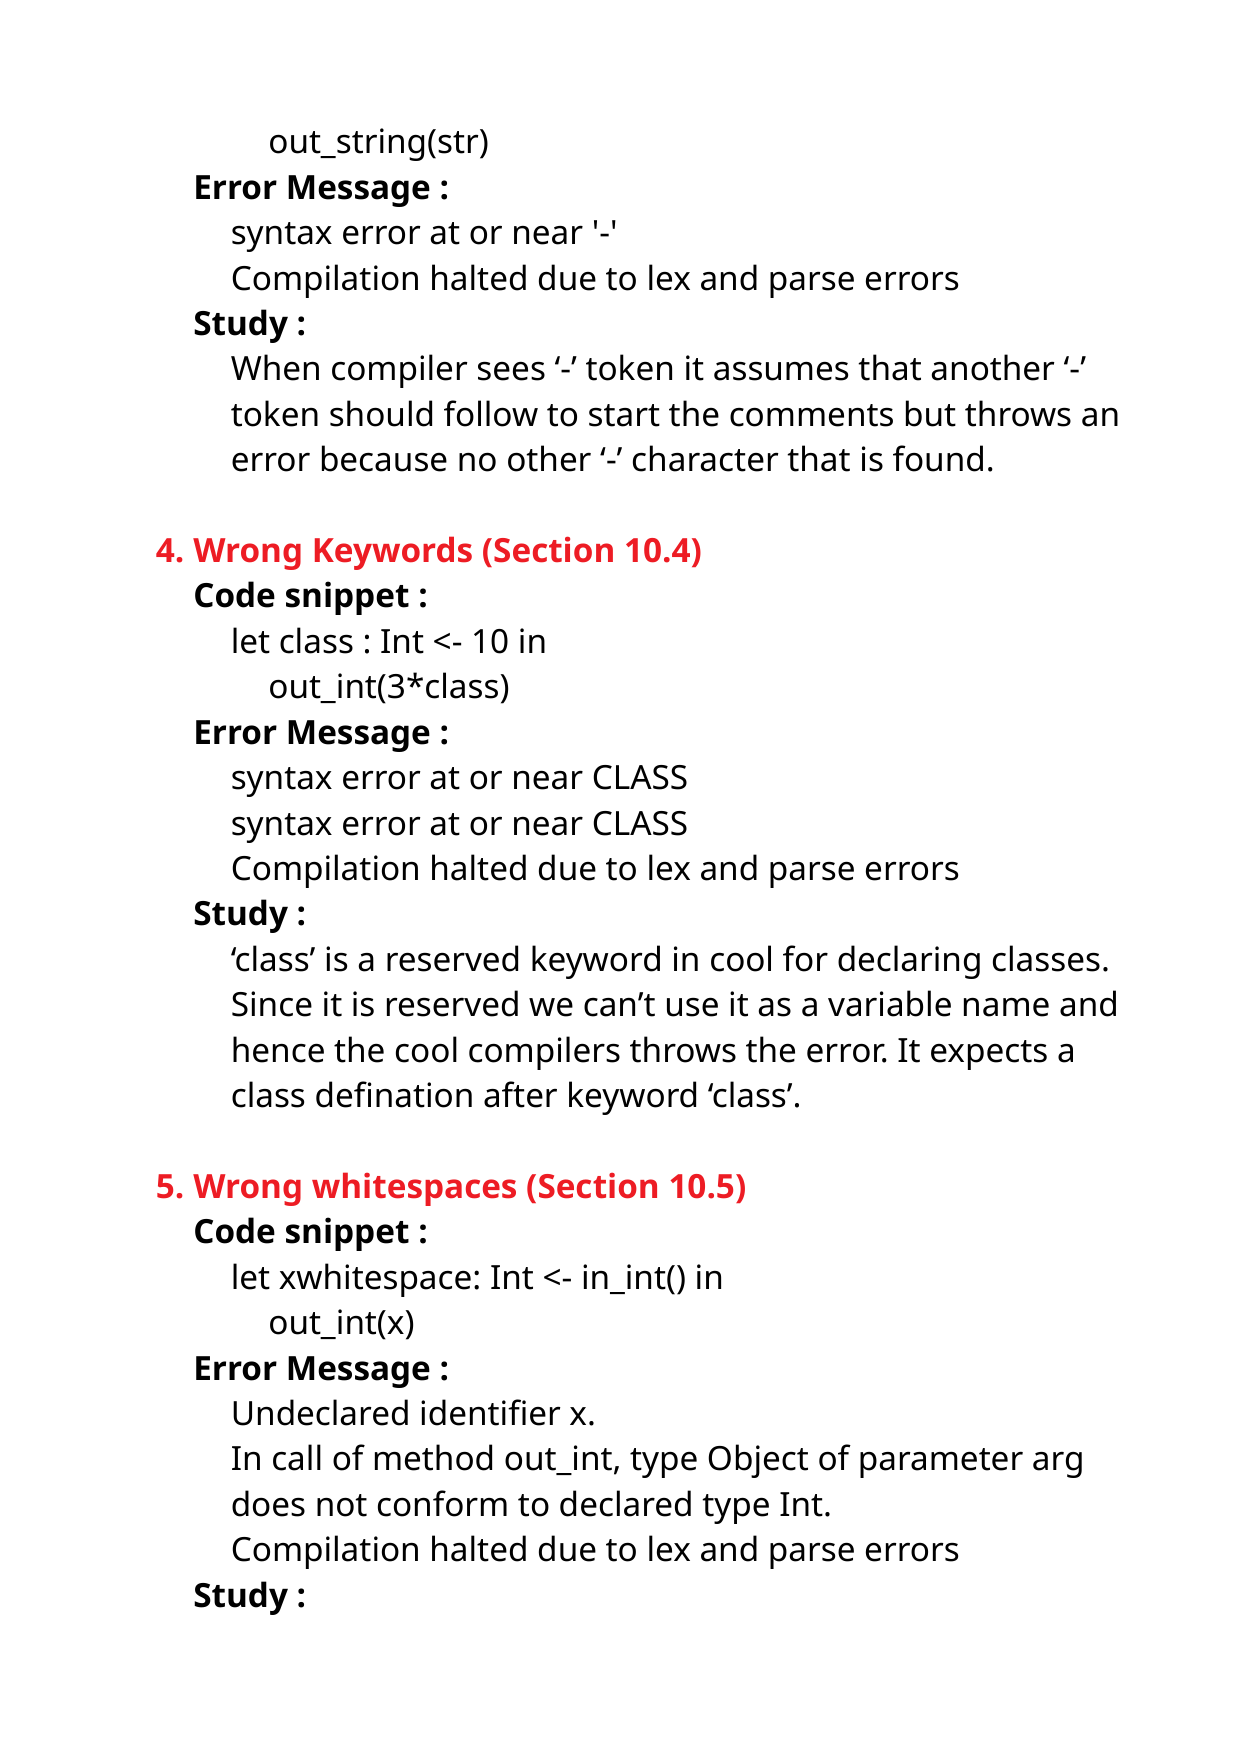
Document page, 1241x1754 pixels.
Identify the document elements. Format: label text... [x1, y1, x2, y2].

list Study : [156, 890, 1122, 936]
list Error Message : [156, 708, 1122, 754]
list Wrong whitespaces (Section 10.5) [156, 1163, 1122, 1208]
list out_int(x) [231, 1299, 1122, 1344]
list Wrong Keywords (Section 10.4) [156, 527, 1122, 572]
list out_int(3*class) [231, 663, 1122, 708]
list Code snippet : [156, 1208, 1122, 1253]
list In call of method out_int, type Object of parameter arg does not conform to declared type Int. [193, 1435, 1122, 1526]
list syntax error at or near CLASS [193, 754, 1122, 799]
list Compilation halted due to lex and parse errors [193, 1526, 1122, 1571]
list let xwhitespace: Int <- in_int() in [193, 1253, 1122, 1299]
list syntax error at or near CLASS [193, 799, 1122, 845]
list Undeclared identifier x. [193, 1390, 1122, 1435]
list Code snippet : [156, 572, 1122, 618]
list Error Message : [156, 163, 1122, 209]
list Error Message : [156, 1344, 1122, 1390]
list syntax error at or near '-' [193, 209, 1122, 254]
list Study : [156, 1571, 1122, 1617]
list ‘class’ is a reserved keyword in cool for declaring classes. Since it is reserved we can’t use it as a variable name and hence the cool compilers throws the error. It expects a class defination after keyword ‘class’. [193, 936, 1122, 1117]
list let class : Int <- 10 in [193, 618, 1122, 663]
list Compilation halted due to lex and parse errors [193, 845, 1122, 890]
list out_string(str) [231, 118, 1122, 163]
list Compilation halted due to lex and parse errors [193, 254, 1122, 300]
list Study : [156, 300, 1122, 345]
list When compiler sees ‘-’ token it assumes that another ‘-’ token should follow to start the comments but throws an error because no other ‘-’ character that is found. [193, 345, 1122, 481]
